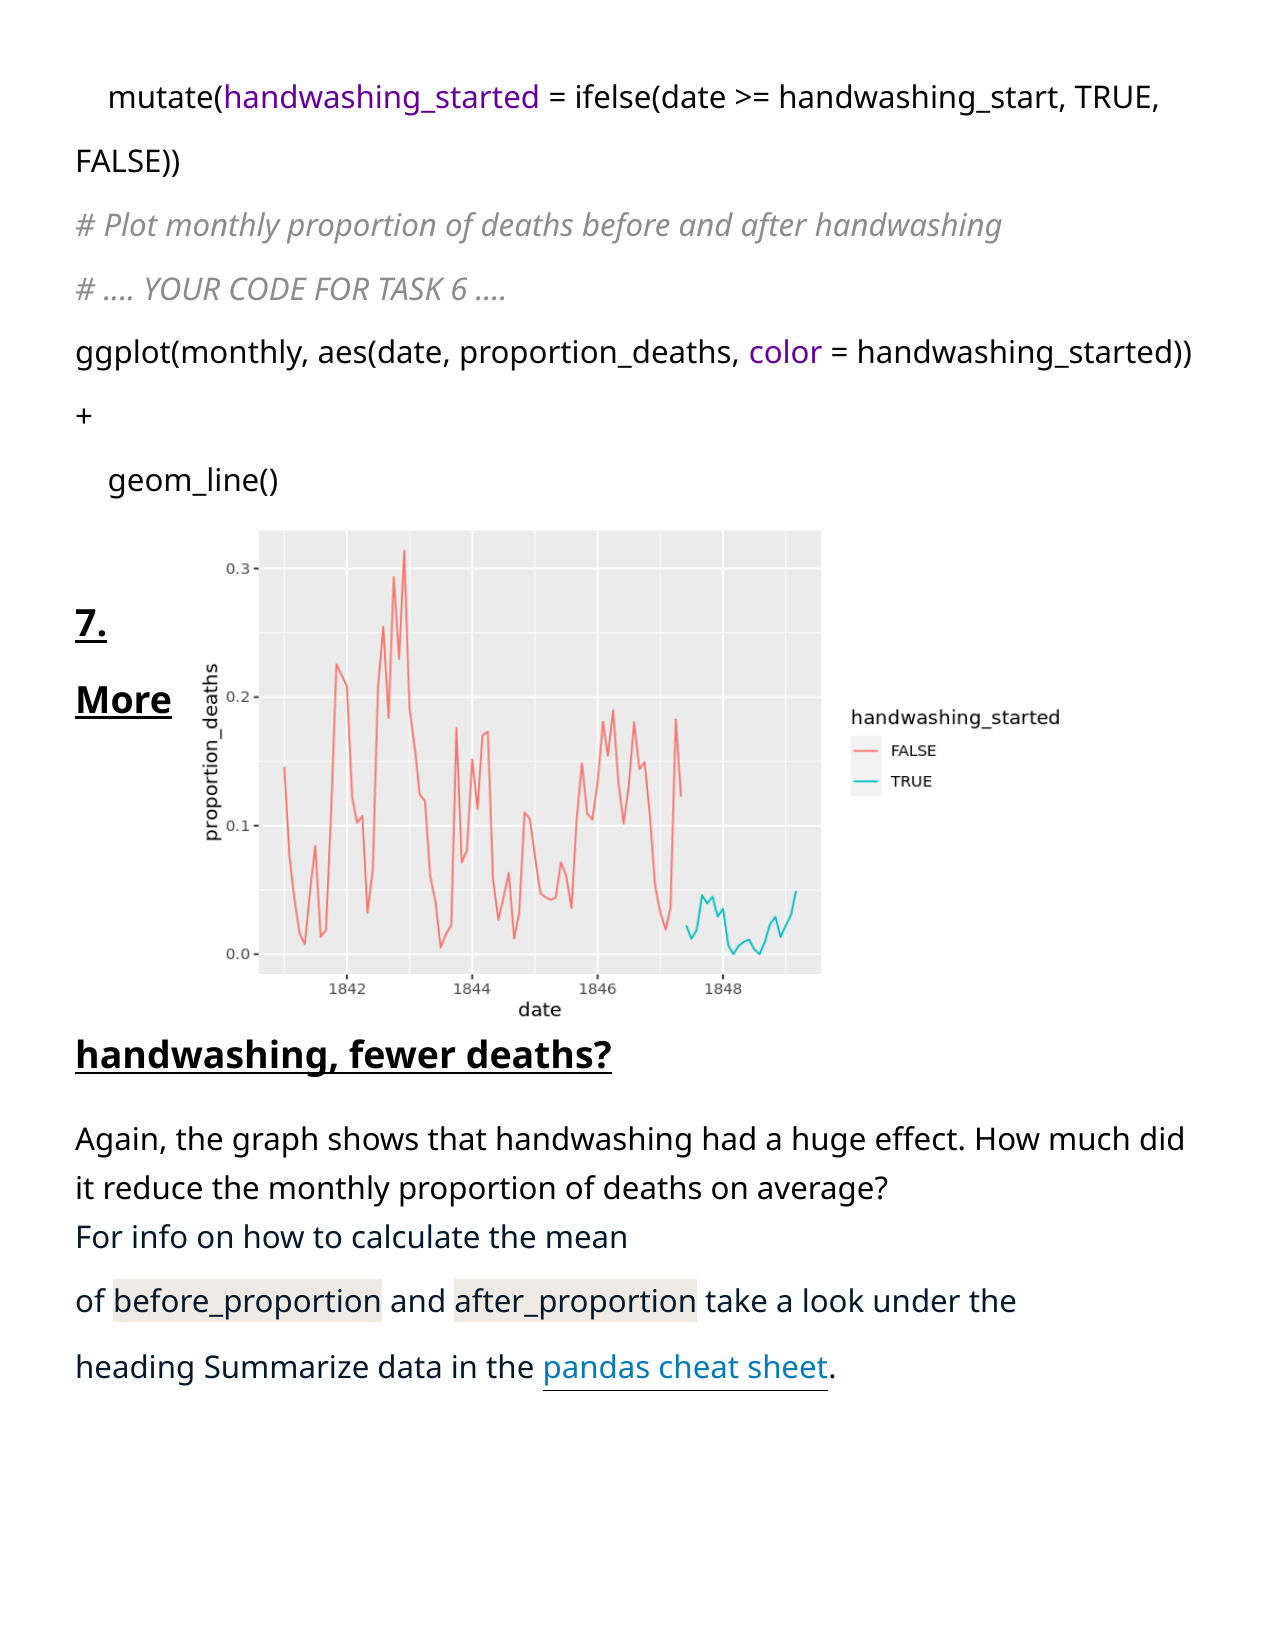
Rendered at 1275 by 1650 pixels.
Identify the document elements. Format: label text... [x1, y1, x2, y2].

picture [194, 522, 1081, 1029]
text mutate(handwashing_started = ifelse(date >= handwashing_start, TRUE, FALSE)) # Plot monthly proportion of deaths before and after handwashing # .... YOUR CODE FOR TASK 6 .... ggplot(monthly, aes(date, proportion_deaths, color = handwashing_started)) + geom_line() [75, 75, 1194, 501]
subtitle 7. More handwashing, fewer deaths? [75, 597, 1194, 1079]
text For info on how to calculate the mean of before_proportion and after_proportion take a look under the heading Summarize data in the pandas cheat sheet. [75, 1215, 1194, 1390]
text Again, the graph shows that handwashing had a huge effect. How much did it reduce the monthly proportion of deaths on average? [75, 1117, 1200, 1209]
